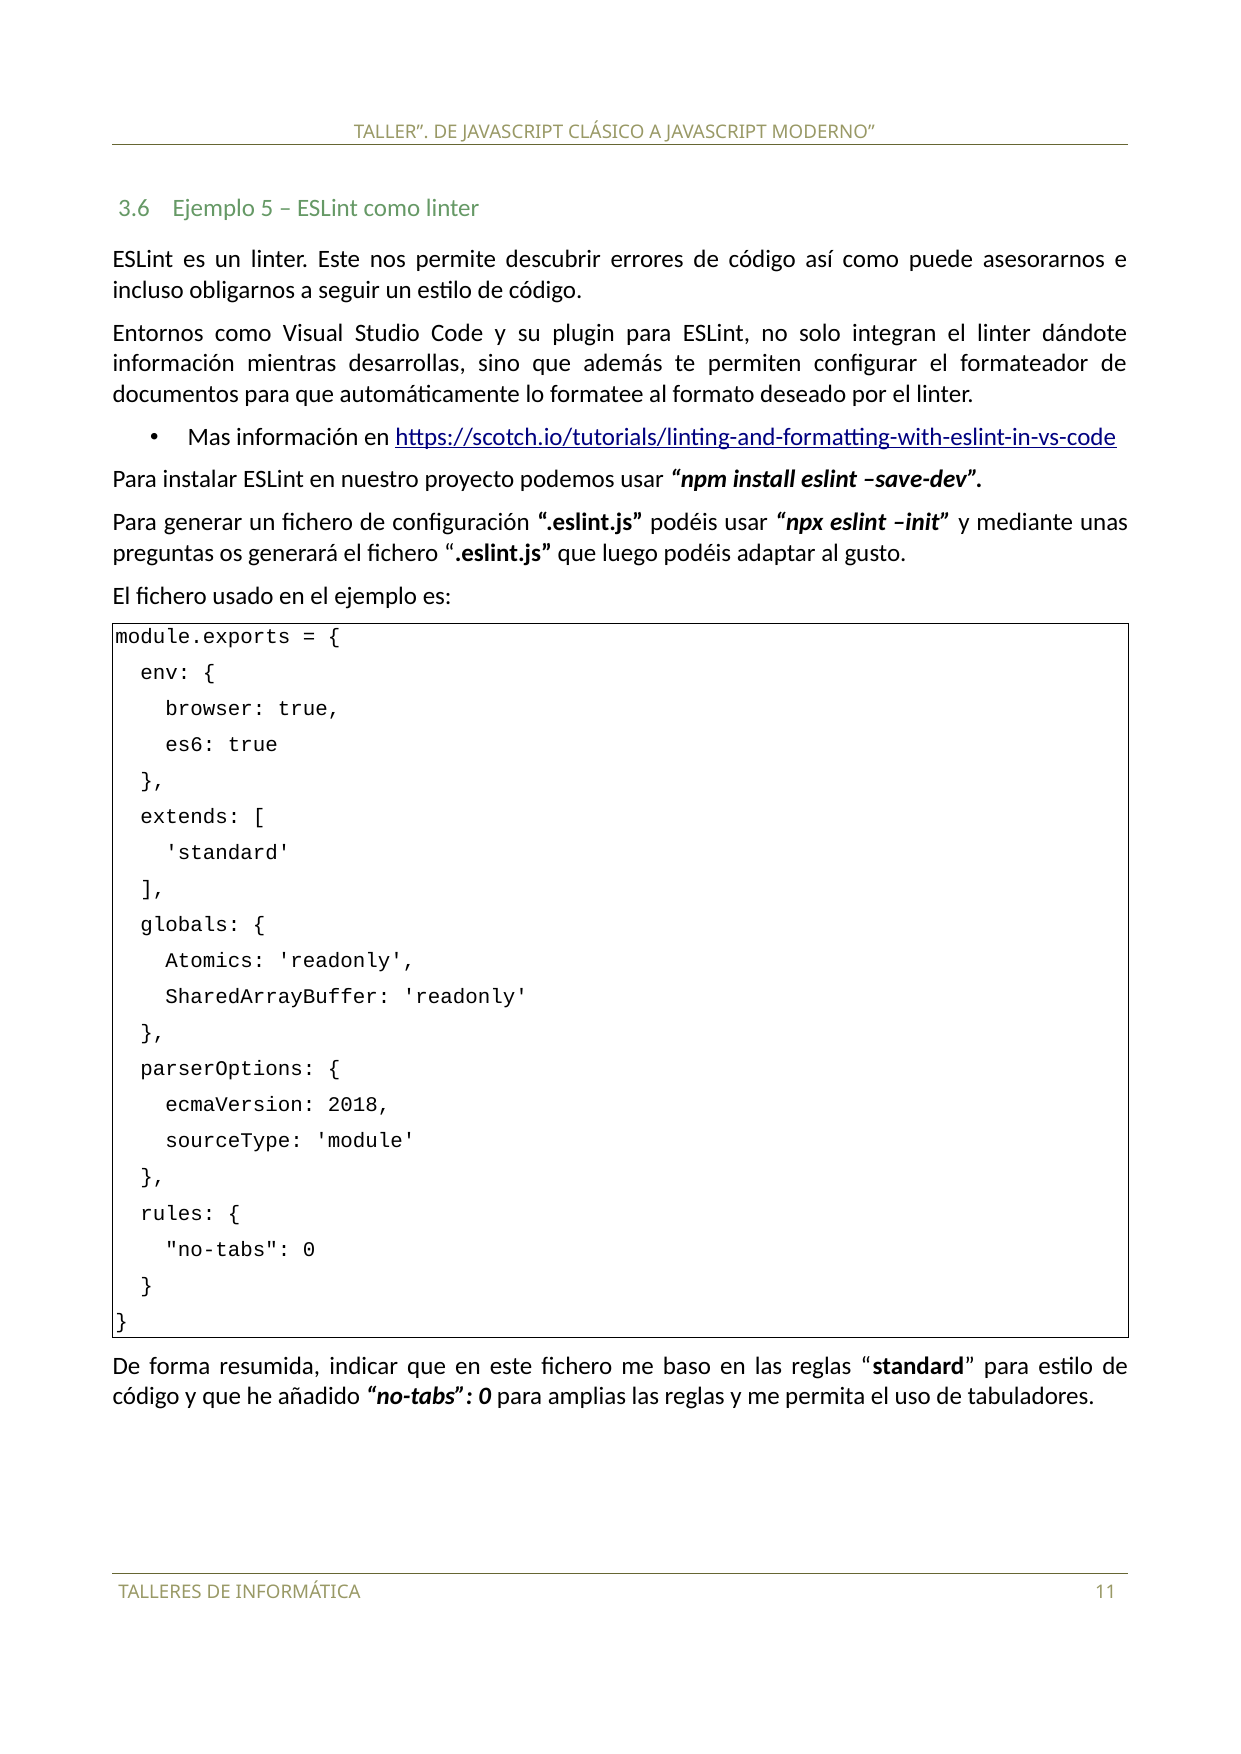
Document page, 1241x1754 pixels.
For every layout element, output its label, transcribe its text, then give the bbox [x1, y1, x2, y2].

text }, [113, 1163, 1128, 1190]
text Para generar un fichero de configuración “.eslint.js” podéis usar “npx eslint –init” y mediante unas preguntas os generará el fichero “.eslint.js” que luego podéis adaptar al gusto. [112, 507, 1128, 568]
text es6: true [113, 731, 1128, 758]
text Para instalar ESLint en nuestro proyecto podemos usar “npm install eslint –save-dev”. [112, 464, 1128, 494]
text }, [113, 1019, 1128, 1046]
text ecmaVersion: 2018, [113, 1091, 1128, 1118]
text } [113, 1308, 1128, 1337]
list Mas información en https://scotch.io/tutorials/linting-and-formatting-with-eslint-in-vs-code [150, 421, 1128, 451]
text parserOptions: { [113, 1055, 1128, 1082]
text ESLint es un linter. Este nos permite descubrir errores de código así como puede asesorarnos e incluso obligarnos a seguir un estilo de código. [112, 243, 1128, 304]
text sourceType: 'module' [113, 1127, 1128, 1154]
text Entornos como Visual Studio Code y su plugin para ESLint, no solo integran el linter dándote información mientras desarrollas, sino que además te permiten configurar el formateador de documentos para que automáticamente lo formatee al formato deseado por el linter. [112, 317, 1128, 408]
text De forma resumida, indicar que en este fichero me baso en las reglas “standard” para estilo de código y que he añadido “no-tabs”: 0 para amplias las reglas y me permita el uso de tabuladores. [112, 1350, 1128, 1411]
text "no-tabs": 0 [113, 1236, 1128, 1262]
text globals: { [113, 911, 1128, 938]
subtitle Ejemplo 5 – ESLint como linter [112, 192, 1128, 223]
text Atomics: 'readonly', [113, 947, 1128, 974]
text browser: true, [113, 695, 1128, 722]
text module.exports = { [113, 624, 1128, 649]
text extends: [ [113, 803, 1128, 830]
text rules: { [113, 1199, 1128, 1226]
text }, [113, 767, 1128, 794]
text } [113, 1272, 1128, 1298]
text ], [113, 875, 1128, 902]
text El fichero usado en el ejemplo es: [112, 580, 1128, 611]
text 'standard' [113, 839, 1128, 866]
text SharedArrayBuffer: 'readonly' [113, 983, 1128, 1010]
text env: { [113, 659, 1128, 686]
